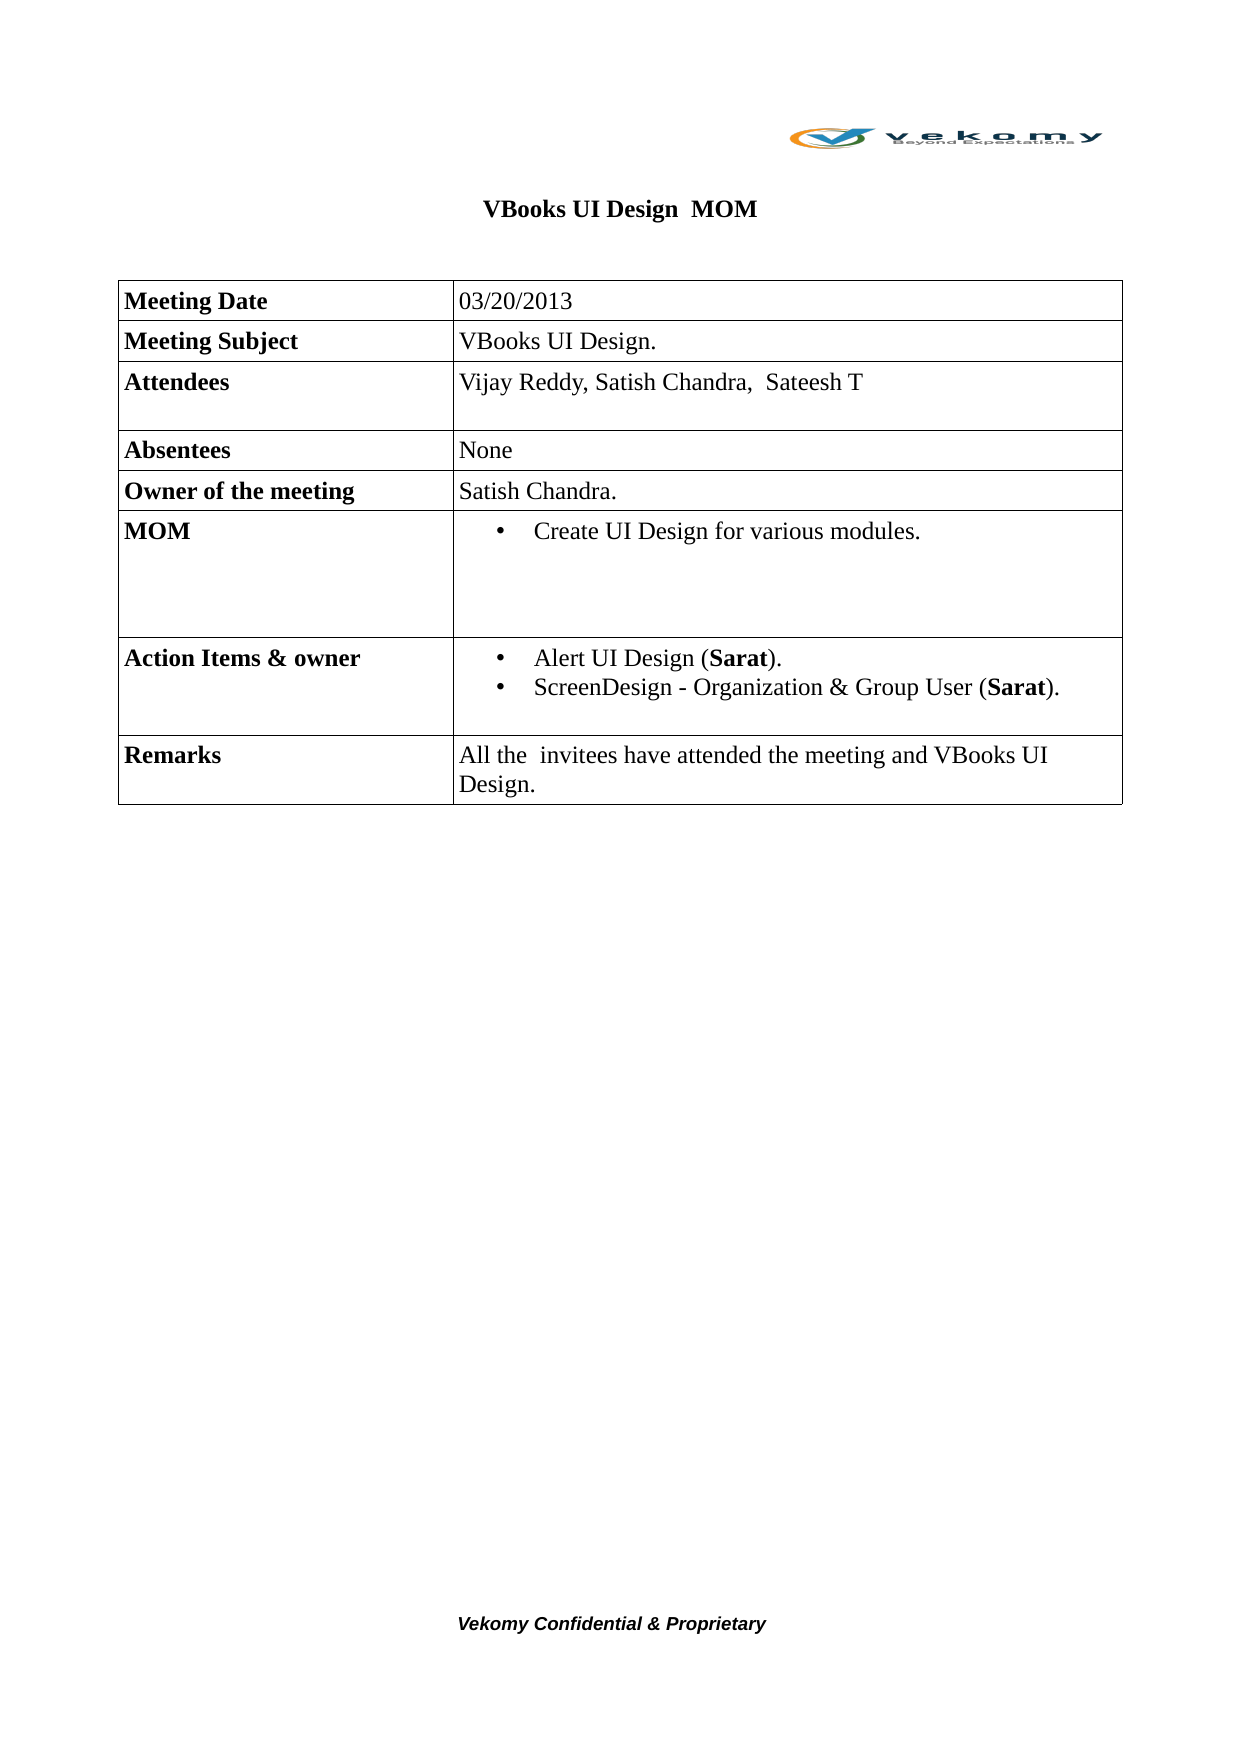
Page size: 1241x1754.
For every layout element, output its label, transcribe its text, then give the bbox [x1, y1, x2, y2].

table_cell Create UI Design for various modules. [454, 511, 1122, 637]
table_cell Attendees [119, 362, 453, 430]
table_header 03/20/2013 [454, 281, 1122, 320]
table_cell All the invitees have attended the meeting and VBooks UI Design. [454, 736, 1122, 804]
table_cell Meeting Subject [119, 321, 453, 361]
table_cell MOM [119, 511, 453, 637]
table_cell Action Items & owner [119, 638, 453, 735]
table_cell Satish Chandra. [454, 471, 1122, 510]
table_header Meeting Date [119, 281, 453, 320]
table_cell Remarks [119, 736, 453, 804]
picture [786, 127, 1106, 150]
table_cell Alert UI Design (Sarat). ScreenDesign - Organization & Group User (Sarat). [454, 638, 1122, 735]
table_cell Absentees [119, 431, 453, 470]
table_cell None [454, 431, 1122, 470]
text VBooks UI Design MOM [118, 194, 1122, 223]
table_cell VBooks UI Design. [454, 321, 1122, 361]
table_cell Owner of the meeting [119, 471, 453, 510]
table_cell Vijay Reddy, Satish Chandra, Sateesh T [454, 362, 1122, 430]
